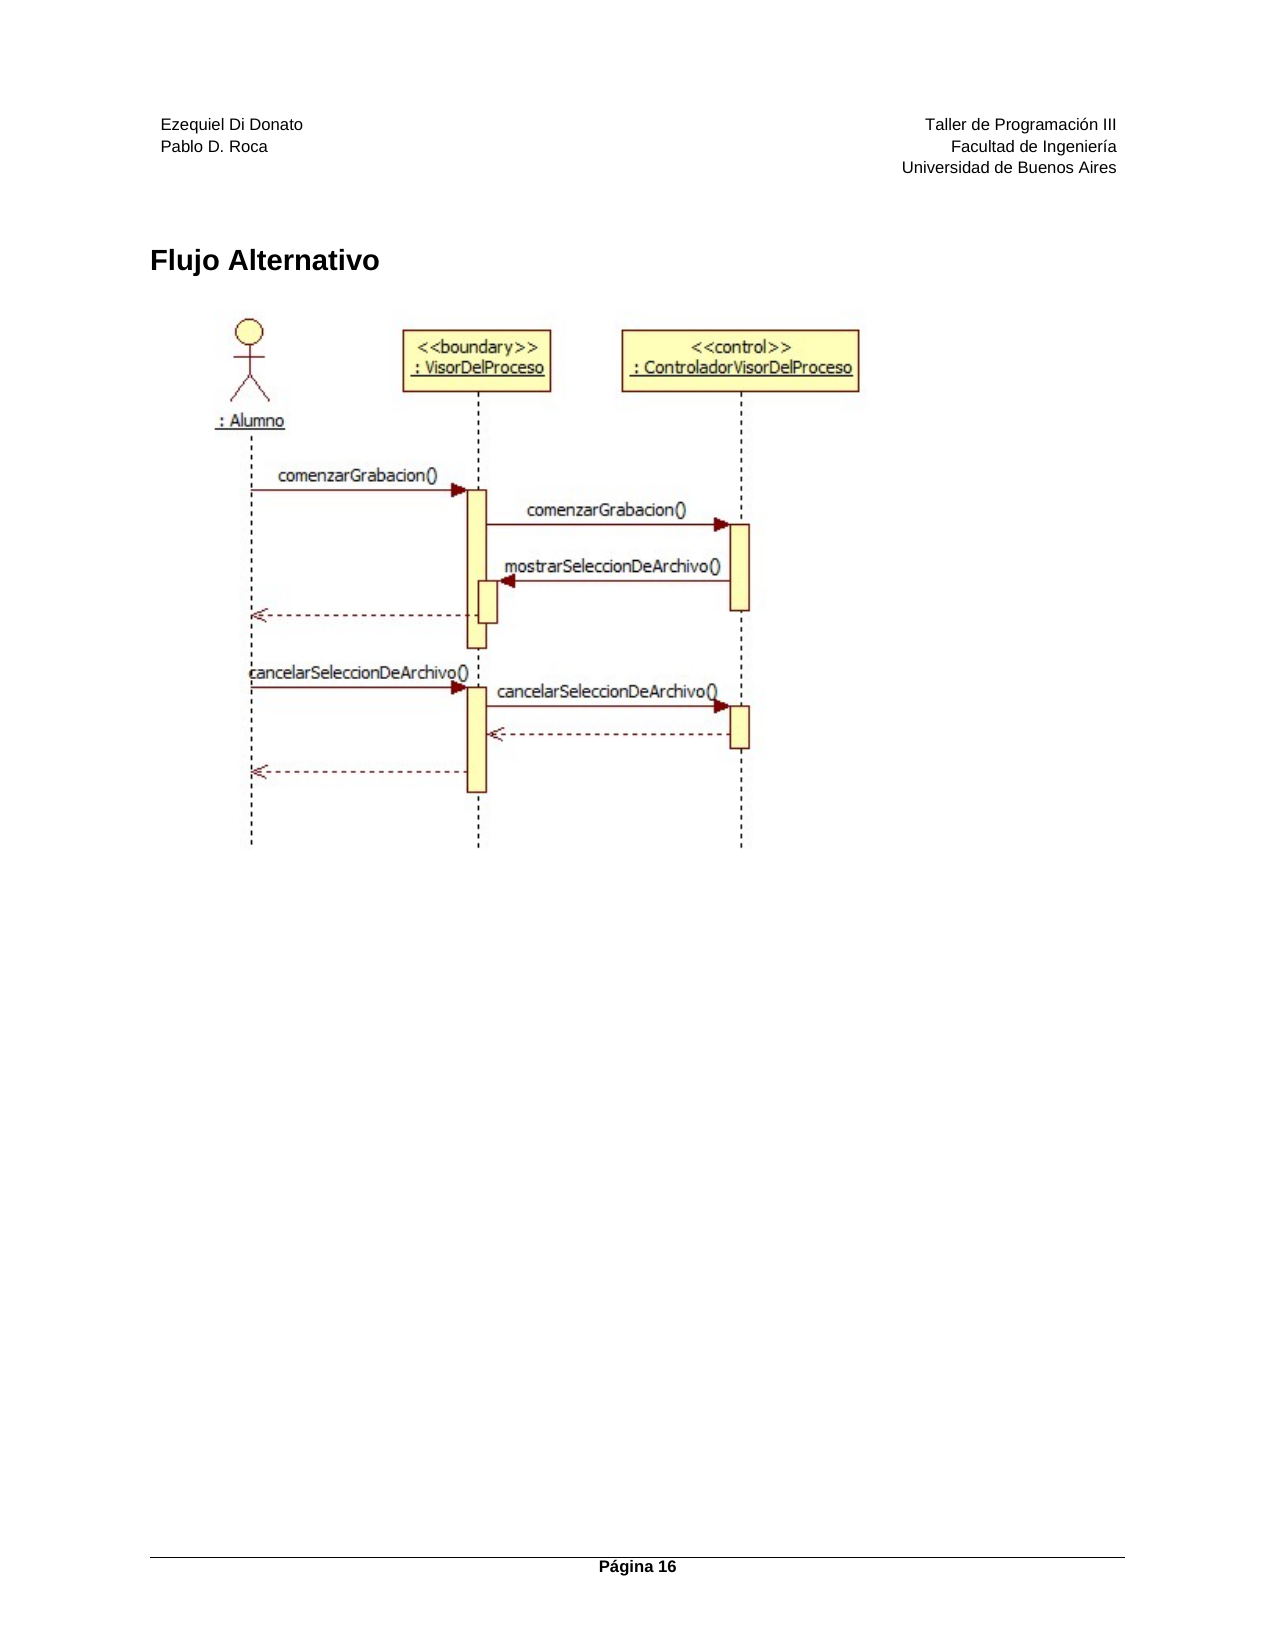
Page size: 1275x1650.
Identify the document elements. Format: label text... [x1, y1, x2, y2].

picture [165, 286, 891, 881]
subtitle Flujo Alternativo [150, 244, 1125, 277]
